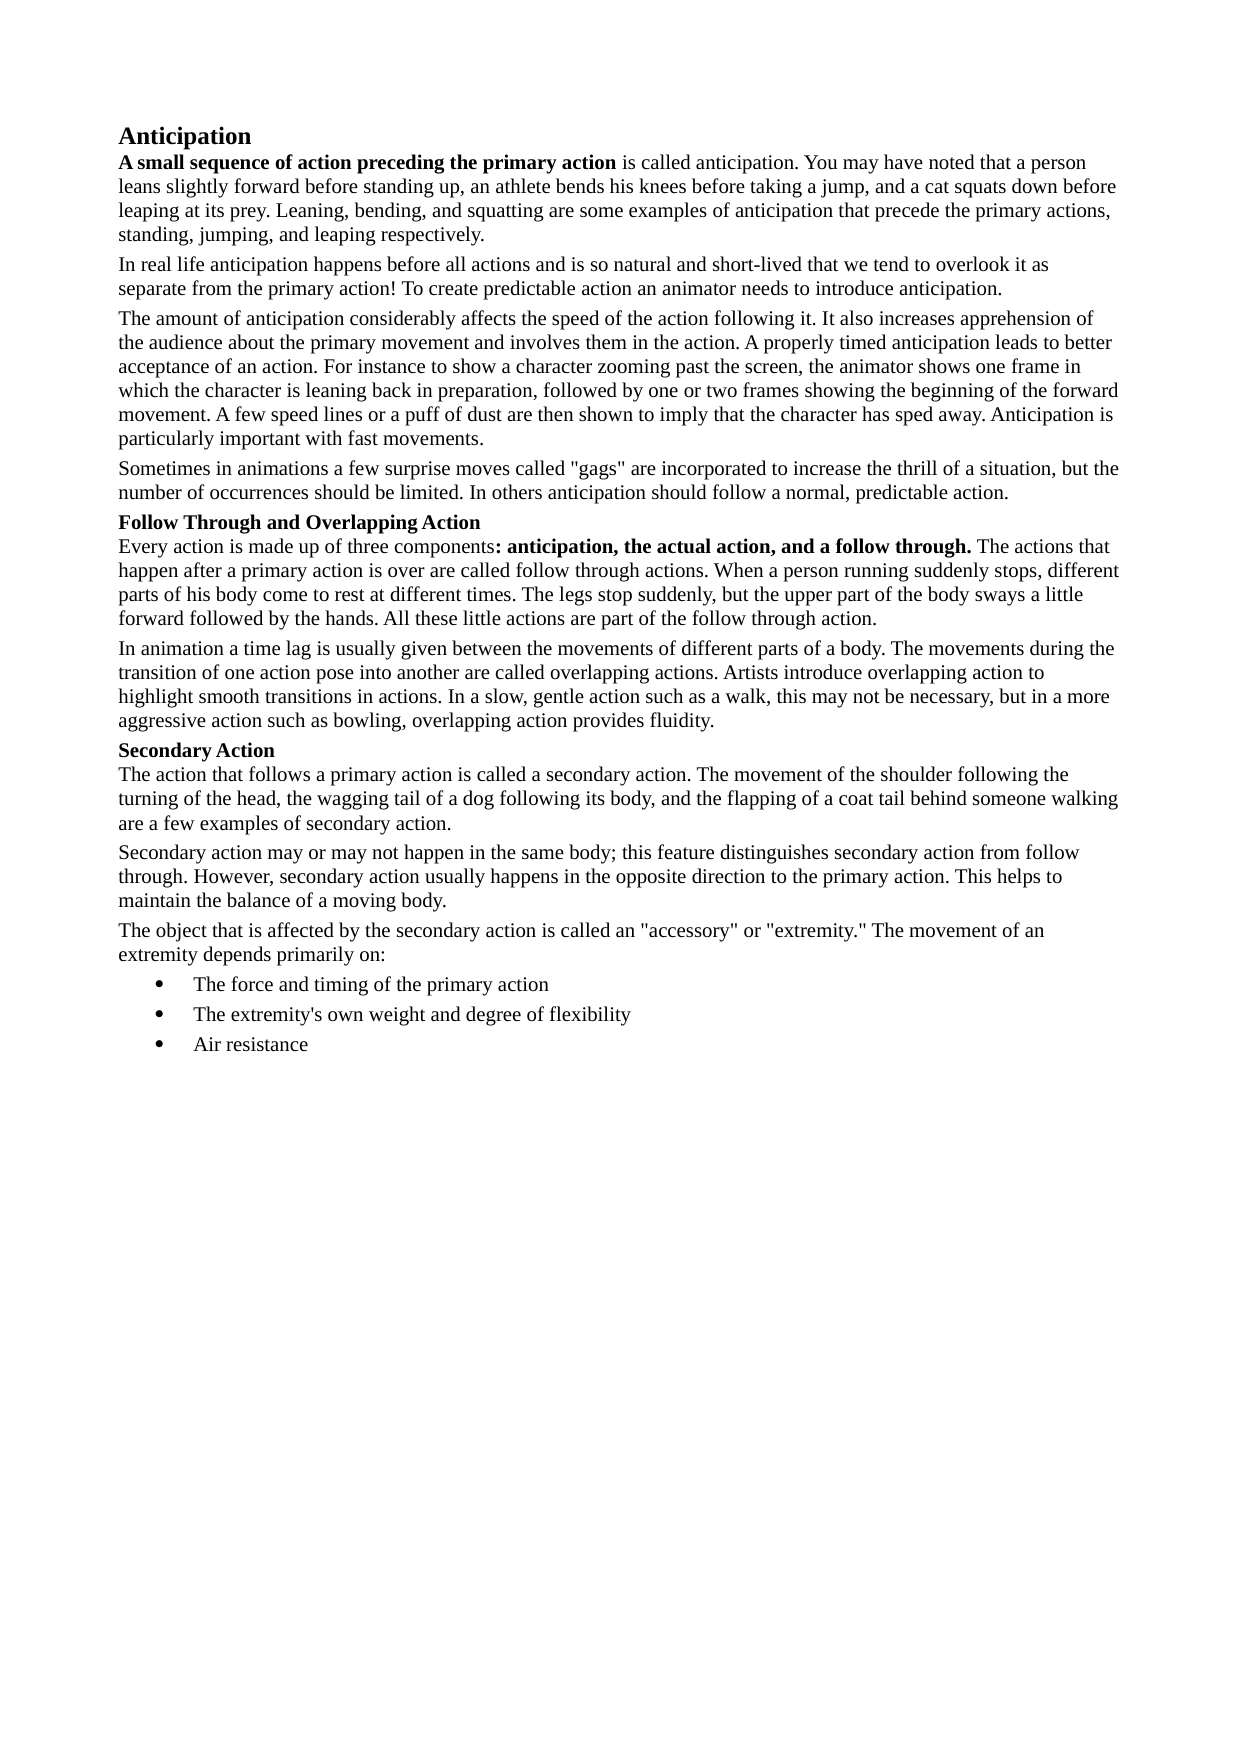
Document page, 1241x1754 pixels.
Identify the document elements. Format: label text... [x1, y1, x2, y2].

text Follow Through and Overlapping Action Every action is made up of three components: anticipation, the actual action, and a follow through. The actions that happen after a primary action is over are called follow through actions. When a person running suddenly stops, different parts of his body come to rest at different times. The legs stop suddenly, but the upper part of the body sways a little forward followed by the hands. All these little actions are part of the follow through action. [118, 510, 1122, 630]
text Secondary action may or may not happen in the same body; this feature distinguishes secondary action from follow through. However, secondary action usually happens in the opposite direction to the primary action. This helps to maintain the balance of a moving body. [118, 840, 1122, 912]
text Secondary Action The action that follows a primary action is called a secondary action. The movement of the shoulder following the turning of the head, the wagging tail of a dog following its body, and the flapping of a coat tail behind someone walking are a few examples of secondary action. [118, 738, 1122, 834]
text In animation a time lag is usually given between the movements of different parts of a body. The movements during the transition of one action pose into another are called overlapping actions. Artists introduce overlapping action to highlight smooth transitions in actions. In a slow, gentle action such as a walk, this may not be necessary, but in a more aggressive action such as bowling, overlapping action provides fluidity. [118, 636, 1122, 732]
text Sometimes in animations a few surprise moves called "gags" are incorporated to increase the thrill of a situation, but the number of occurrences should be limited. In others anticipation should follow a normal, predictable action. [118, 456, 1122, 504]
text In real life anticipation happens before all actions and is so natural and short-lived that we tend to overlook it as separate from the primary action! To create predictable action an animator needs to introduce anticipation. [118, 252, 1122, 300]
list The extremity's own weight and degree of flexibility [156, 1002, 1122, 1026]
title Anticipation A small sequence of action preceding the primary action is called anticipation. You may have noted that a person leans slightly forward before standing up, an athlete bends his knees before taking a jump, and a cat squats down before leaping at its prey. Leaning, bending, and squatting are some examples of anticipation that precede the primary actions, standing, jumping, and leaping respectively. [118, 121, 1122, 246]
text The object that is affected by the secondary action is called an "accessory" or "extremity." The movement of an extremity depends primarily on: [118, 918, 1122, 966]
list The force and timing of the primary action [156, 972, 1122, 996]
text The amount of anticipation considerably affects the speed of the action following it. It also increases apprehension of the audience about the primary movement and involves them in the action. A properly timed anticipation leads to better acceptance of an action. For instance to show a character zooming past the screen, the animator shows one frame in which the character is leaning back in preparation, followed by one or two frames showing the beginning of the forward movement. A few speed lines or a puff of dust are then shown to imply that the character has sped away. Anticipation is particularly important with fast movements. [118, 306, 1122, 450]
list Air resistance [156, 1032, 1122, 1056]
